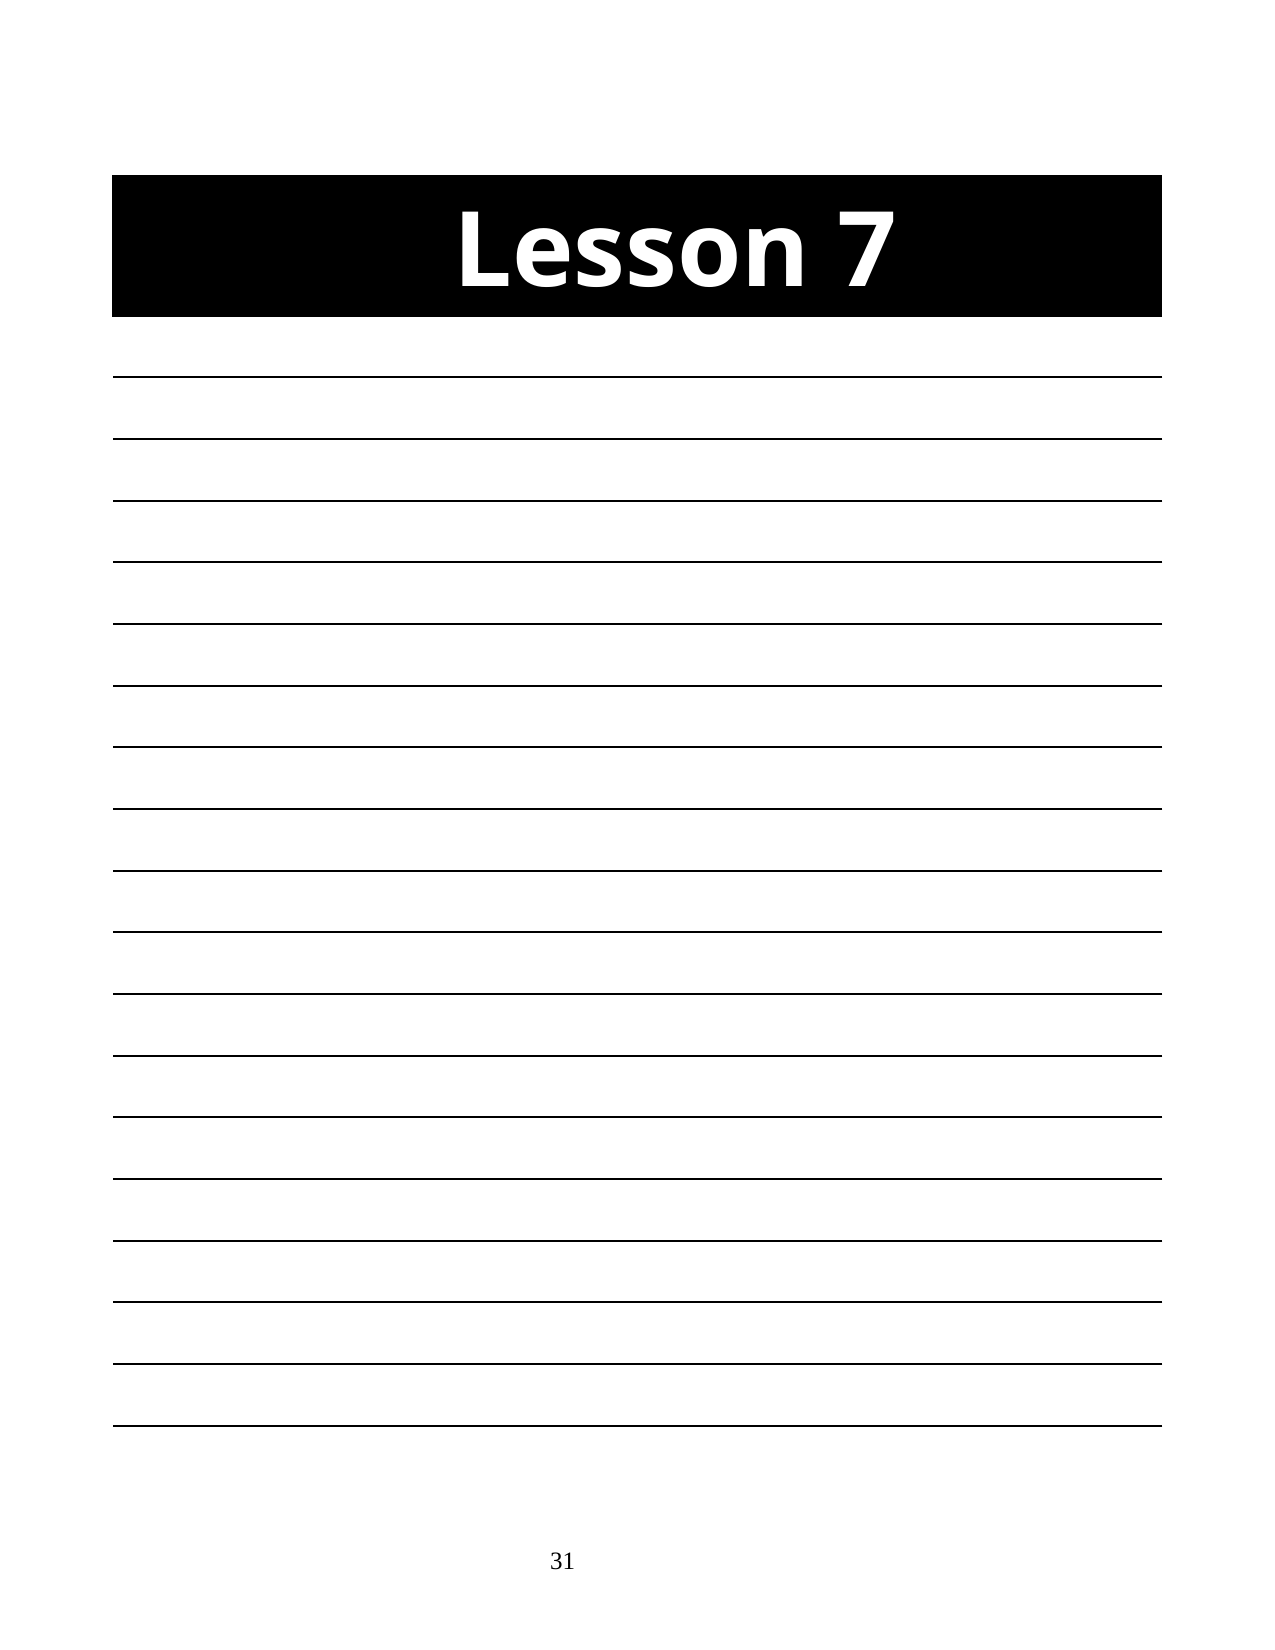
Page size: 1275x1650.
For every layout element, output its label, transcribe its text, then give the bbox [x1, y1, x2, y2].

subtitle Lesson 7 [112, 175, 1162, 317]
